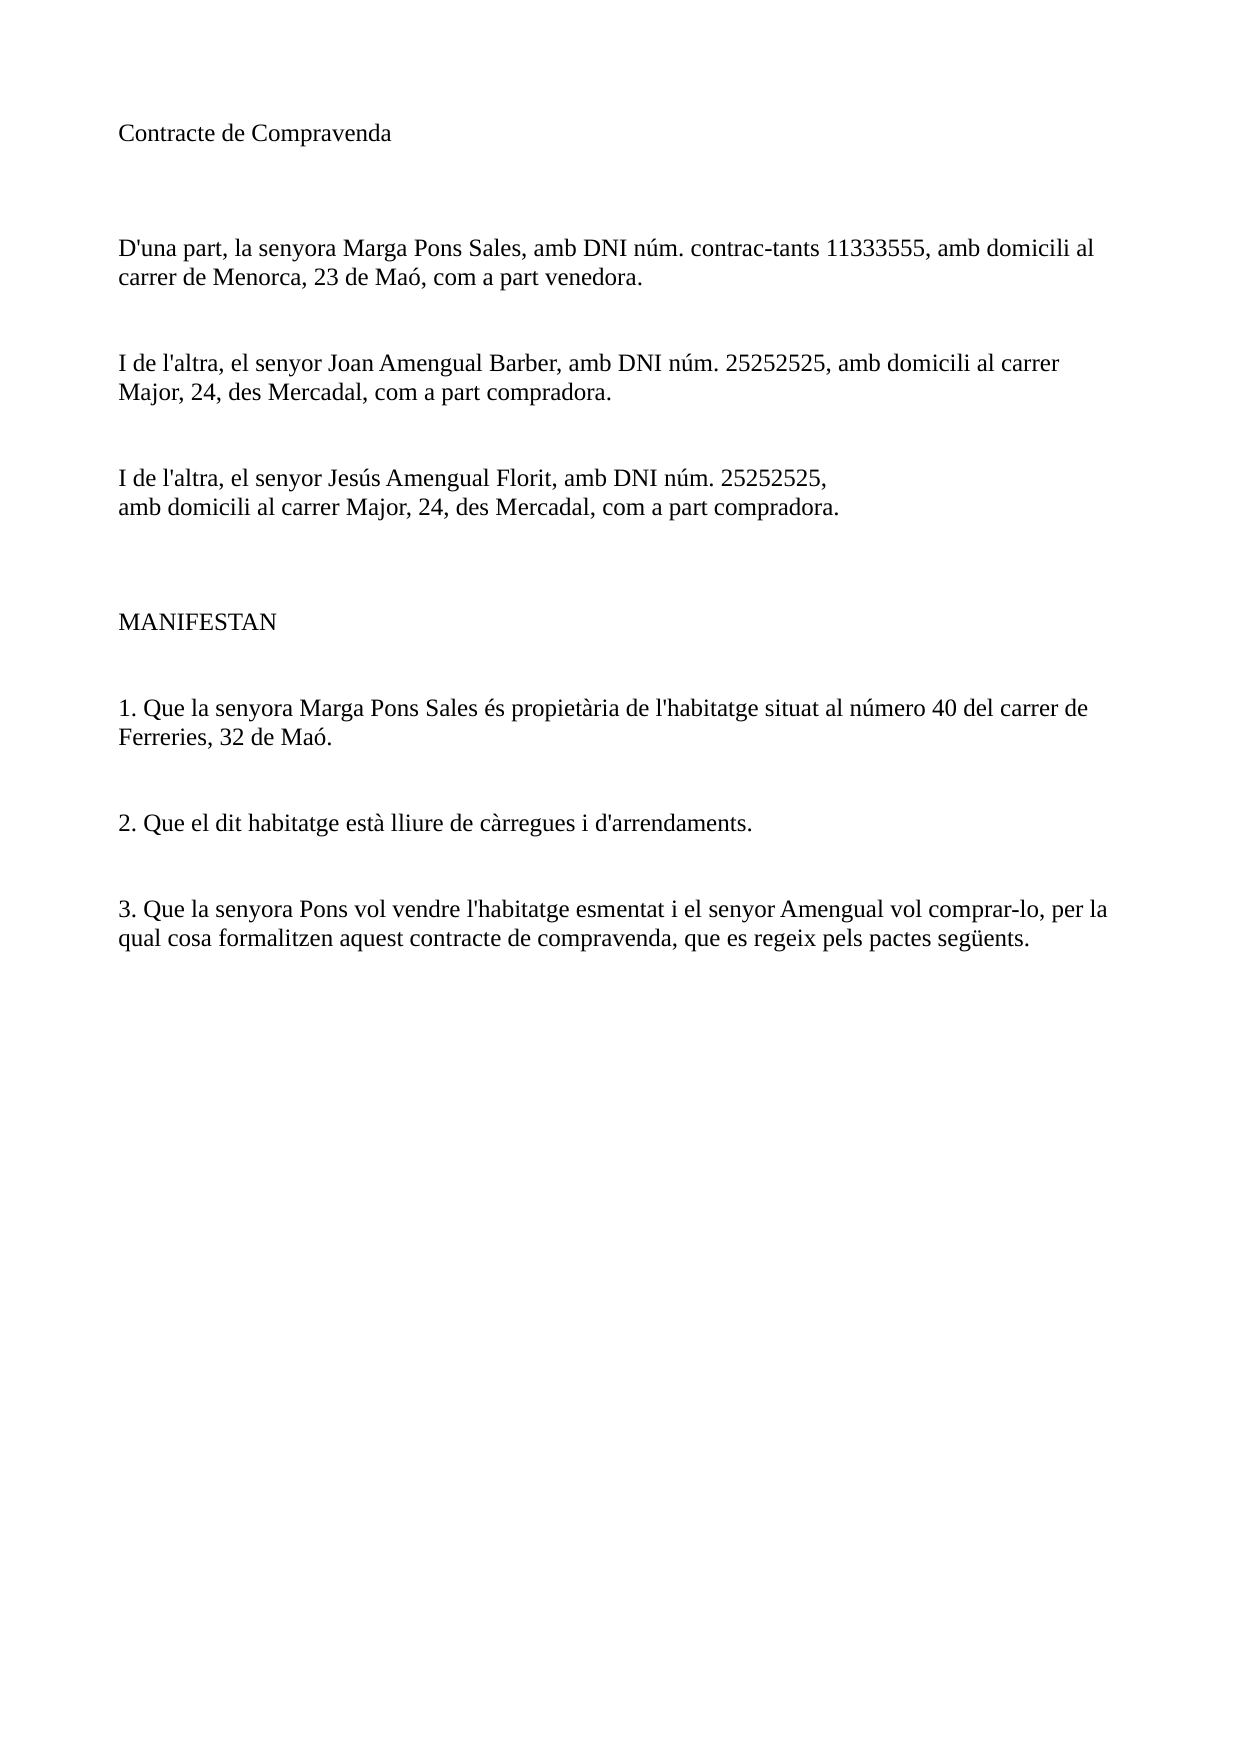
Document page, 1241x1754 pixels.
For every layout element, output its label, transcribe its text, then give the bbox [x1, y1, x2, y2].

text Contracte de Compravenda [118, 118, 1122, 147]
text I de l'altra, el senyor Jesús Amengual Florit, amb DNI núm. 25252525, [118, 463, 1122, 492]
text I de l'altra, el senyor Joan Amengual Barber, amb DNI núm. 25252525, amb domicili al carrer Major, 24, des Mercadal, com a part compradora. [118, 348, 1122, 406]
text 2. Que el dit habitatge està lliure de càrregues i d'arrendaments. [118, 808, 1122, 837]
text 3. Que la senyora Pons vol vendre l'habitatge esmentat i el senyor Amengual vol comprar-lo, per la qual cosa formalitzen aquest contracte de compravenda, que es regeix pels pactes següents. [118, 894, 1122, 952]
text MANIFESTAN [118, 607, 1122, 636]
text 1. Que la senyora Marga Pons Sales és propietària de l'habitatge situat al número 40 del carrer de Ferreries, 32 de Maó. [118, 693, 1122, 751]
text D'una part, la senyora Marga Pons Sales, amb DNI núm. contrac-tants 11333555, amb domicili al carrer de Menorca, 23 de Maó, com a part venedora. [118, 233, 1122, 291]
text amb domicili al carrer Major, 24, des Mercadal, com a part compradora. [118, 492, 1122, 521]
